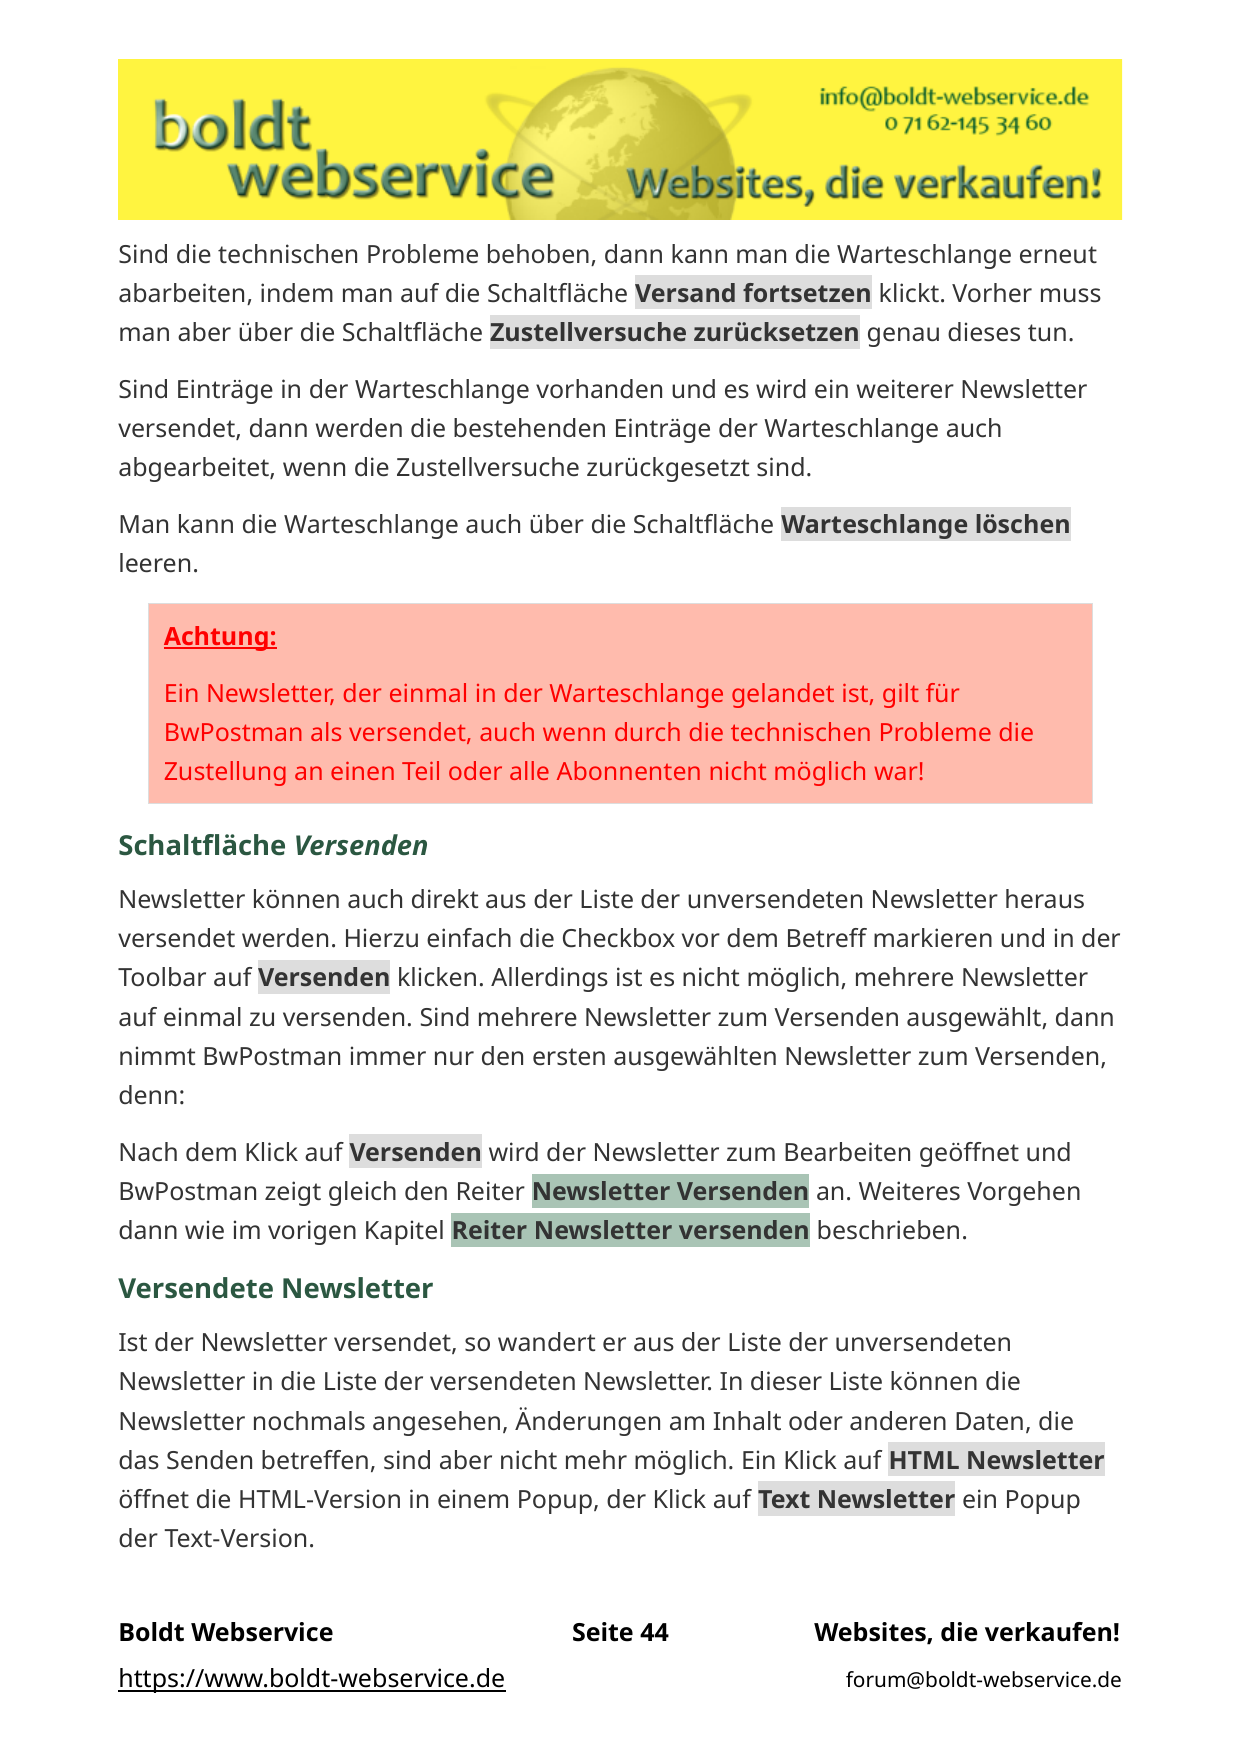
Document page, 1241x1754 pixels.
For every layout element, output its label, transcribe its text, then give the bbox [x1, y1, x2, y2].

text Achtung: [149, 604, 1092, 653]
text Sind Einträge in der Warteschlange vorhanden und es wird ein weiterer Newsletter versendet, dann werden die bestehenden Einträge der Warteschlange auch abgearbeitet, wenn die Zustellversuche zurückgesetzt sind. [118, 371, 1122, 484]
text Man kann die Warteschlange auch über die Schaltfläche Warteschlange löschen leeren. [118, 507, 1122, 580]
subtitle Schaltfläche Versenden [118, 826, 1122, 864]
subtitle Versendete Newsletter [118, 1269, 1122, 1307]
text Newsletter können auch direkt aus der Liste der unversendeten Newsletter heraus versendet werden. Hierzu einfach die Checkbox vor dem Betreff markieren und in der Toolbar auf Versenden klicken. Allerdings ist es nicht möglich, mehrere Newsletter auf einmal zu versenden. Sind mehrere Newsletter zum Versenden ausgewählt, dann nimmt BwPostman immer nur den ersten ausgewählten Newsletter zum Versenden, denn: [118, 882, 1122, 1112]
picture [118, 59, 1123, 220]
text Nach dem Klick auf Versenden wird der Newsletter zum Bearbeiten geöffnet und BwPostman zeigt gleich den Reiter Newsletter Versenden an. Weiteres Vorgehen dann wie im vorigen Kapitel Reiter Newsletter versenden beschrieben. [118, 1134, 1122, 1247]
text Sind die technischen Probleme behoben, dann kann man die Warteschlange erneut abarbeiten, indem man auf die Schaltfläche Versand fortsetzen klickt. Vorher muss man aber über die Schaltfläche Zustellversuche zurücksetzen genau dieses tun. [118, 236, 1122, 349]
text Ist der Newsletter versendet, so wandert er aus der Liste der unversendeten Newsletter in die Liste der versendeten Newsletter. In dieser Liste können die Newsletter nochmals angesehen, Änderungen am Inhalt oder anderen Daten, die das Senden betreffen, sind aber nicht mehr möglich. Ein Klick auf HTML Newsletter öffnet die HTML-Version in einem Popup, der Klick auf Text Newsletter ein Popup der Text-Version. [118, 1325, 1122, 1555]
